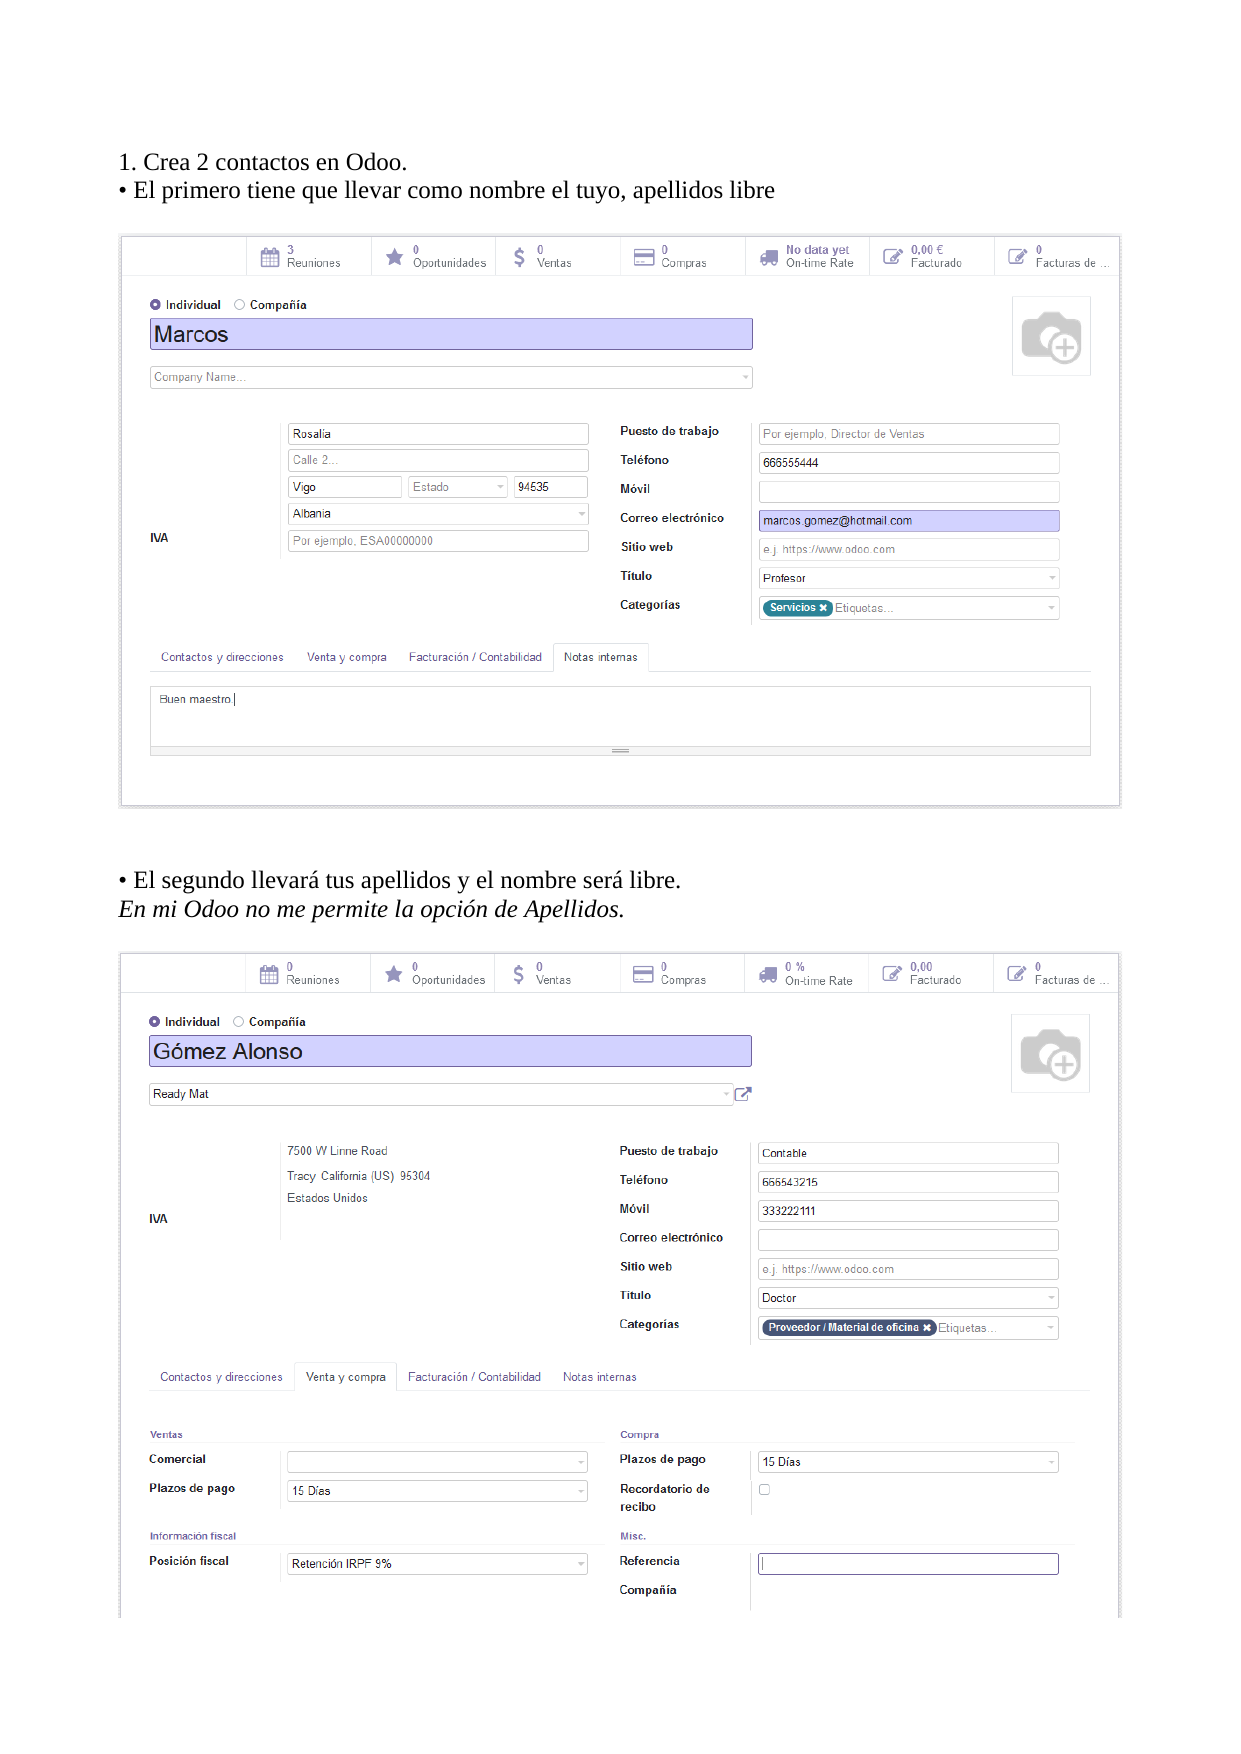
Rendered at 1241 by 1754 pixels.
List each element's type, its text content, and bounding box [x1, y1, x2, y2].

text 1. Crea 2 contactos en Odoo. [118, 147, 1122, 176]
text • El segundo llevará tus apellidos y el nombre será libre. [118, 866, 1122, 894]
picture [118, 233, 1123, 809]
picture [118, 951, 1123, 1618]
text • El primero tiene que llevar como nombre el tuyo, apellidos libre [118, 176, 1122, 204]
text En mi Odoo no me permite la opción de Apellidos. [118, 894, 1122, 923]
